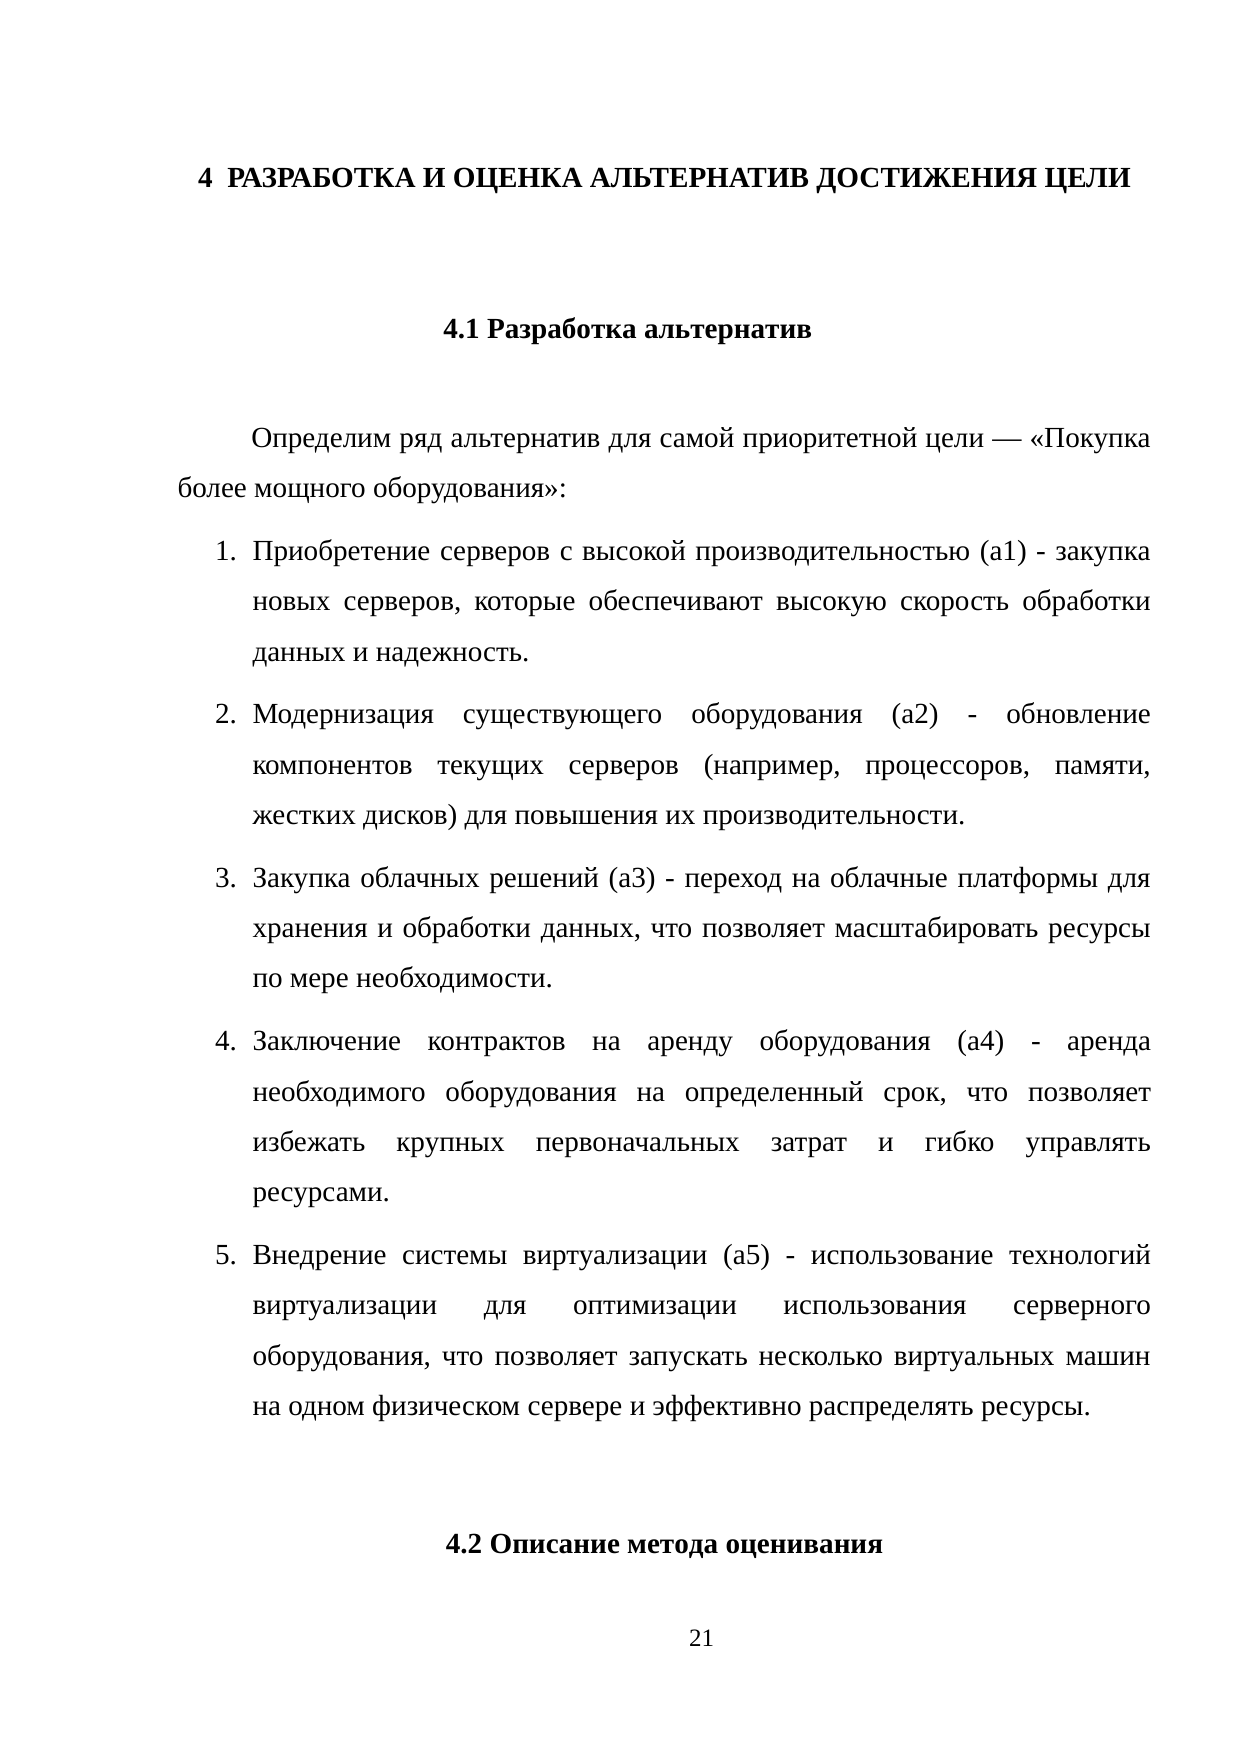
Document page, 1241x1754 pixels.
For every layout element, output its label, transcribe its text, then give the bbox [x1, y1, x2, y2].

list Внедрение системы виртуализации (a5) - использование технологий виртуализации для оптимизации использования серверного оборудования, что позволяет запускать несколько виртуальных машин на одном физическом сервере и эффективно распределять ресурсы. [215, 1237, 1152, 1422]
list Закупка облачных решений (a3) - переход на облачные платформы для хранения и обработки данных, что позволяет масштабировать ресурсы по мере необходимости. [215, 860, 1152, 994]
list Модернизация существующего оборудования (a2) - обновление компонентов текущих серверов (например, процессоров, памяти, жестких дисков) для повышения их производительности. [215, 697, 1152, 831]
subtitle 4.1 Разработка альтернатив [177, 311, 1152, 345]
text Определим ряд альтернатив для самой приоритетной цели — «Покупка более мощного оборудования»: [177, 420, 1152, 504]
subtitle 4.2 Описание метода оценивания [177, 1526, 1152, 1560]
list Приобретение серверов с высокой производительностью (a1) - закупка новых серверов, которые обеспечивают высокую скорость обработки данных и надежность. [215, 533, 1152, 667]
subtitle 4 РАЗРАБОТКА И ОЦЕНКА АЛЬТЕРНАТИВ ДОСТИЖЕНИЯ ЦЕЛИ [177, 161, 1152, 194]
list Заключение контрактов на аренду оборудования (a4) - аренда необходимого оборудования на определенный срок, что позволяет избежать крупных первоначальных затрат и гибко управлять ресурсами. [215, 1023, 1152, 1208]
